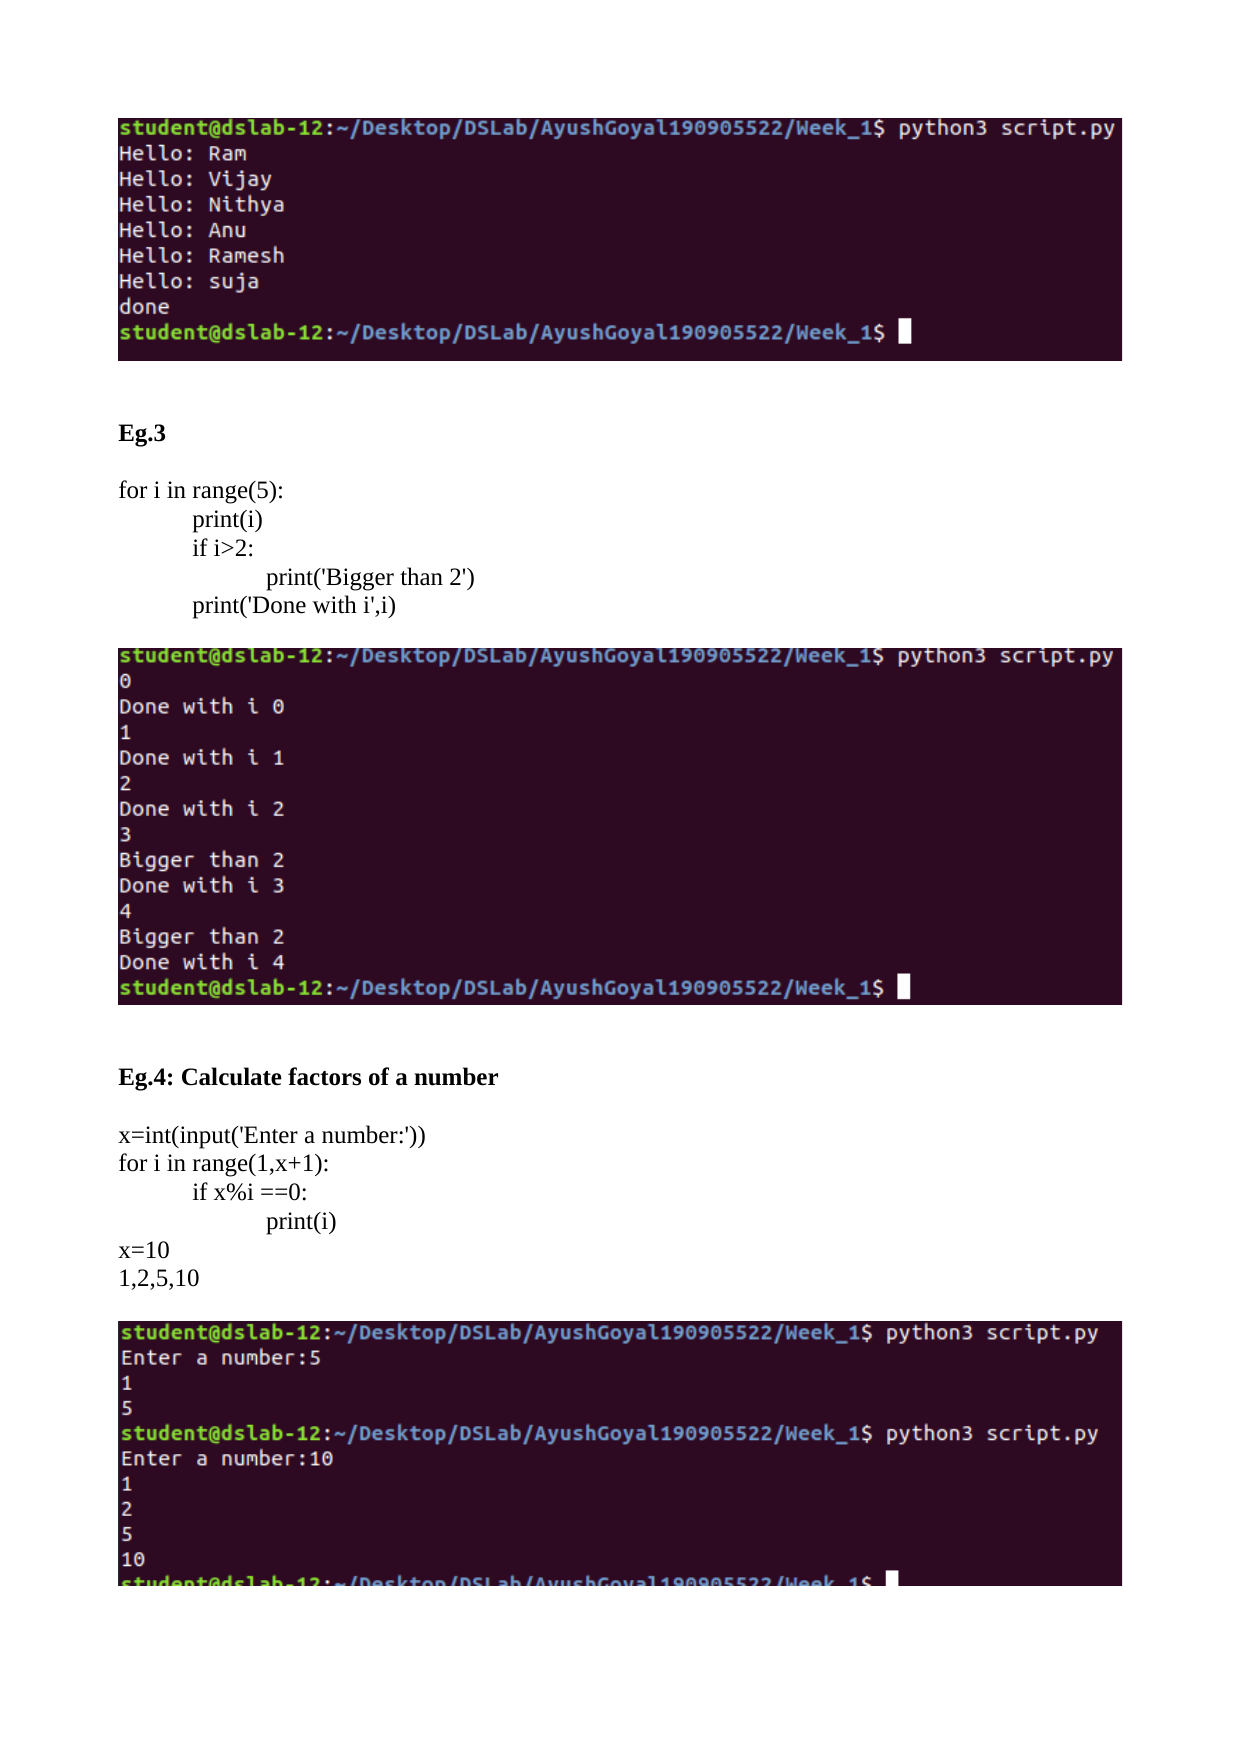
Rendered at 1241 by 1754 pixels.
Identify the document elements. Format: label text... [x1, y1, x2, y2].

text Eg.3 [118, 418, 1122, 447]
picture [118, 648, 1123, 1005]
text for i in range(5): [118, 476, 1122, 504]
text if i>2: [118, 533, 1122, 562]
text for i in range(1,x+1): [118, 1148, 1122, 1177]
text if x%i ==0: [118, 1177, 1122, 1206]
text x=int(input('Enter a number:')) [118, 1120, 1122, 1148]
picture [118, 118, 1123, 361]
text 1,2,5,10 [118, 1263, 1122, 1292]
text print(i) [118, 1206, 1122, 1235]
text Eg.4: Calculate factors of a number [118, 1062, 1122, 1091]
text x=10 [118, 1235, 1122, 1263]
text print('Bigger than 2') [118, 562, 1122, 591]
text print(i) [118, 504, 1122, 533]
picture [118, 1321, 1123, 1586]
text print('Done with i',i) [118, 591, 1122, 619]
